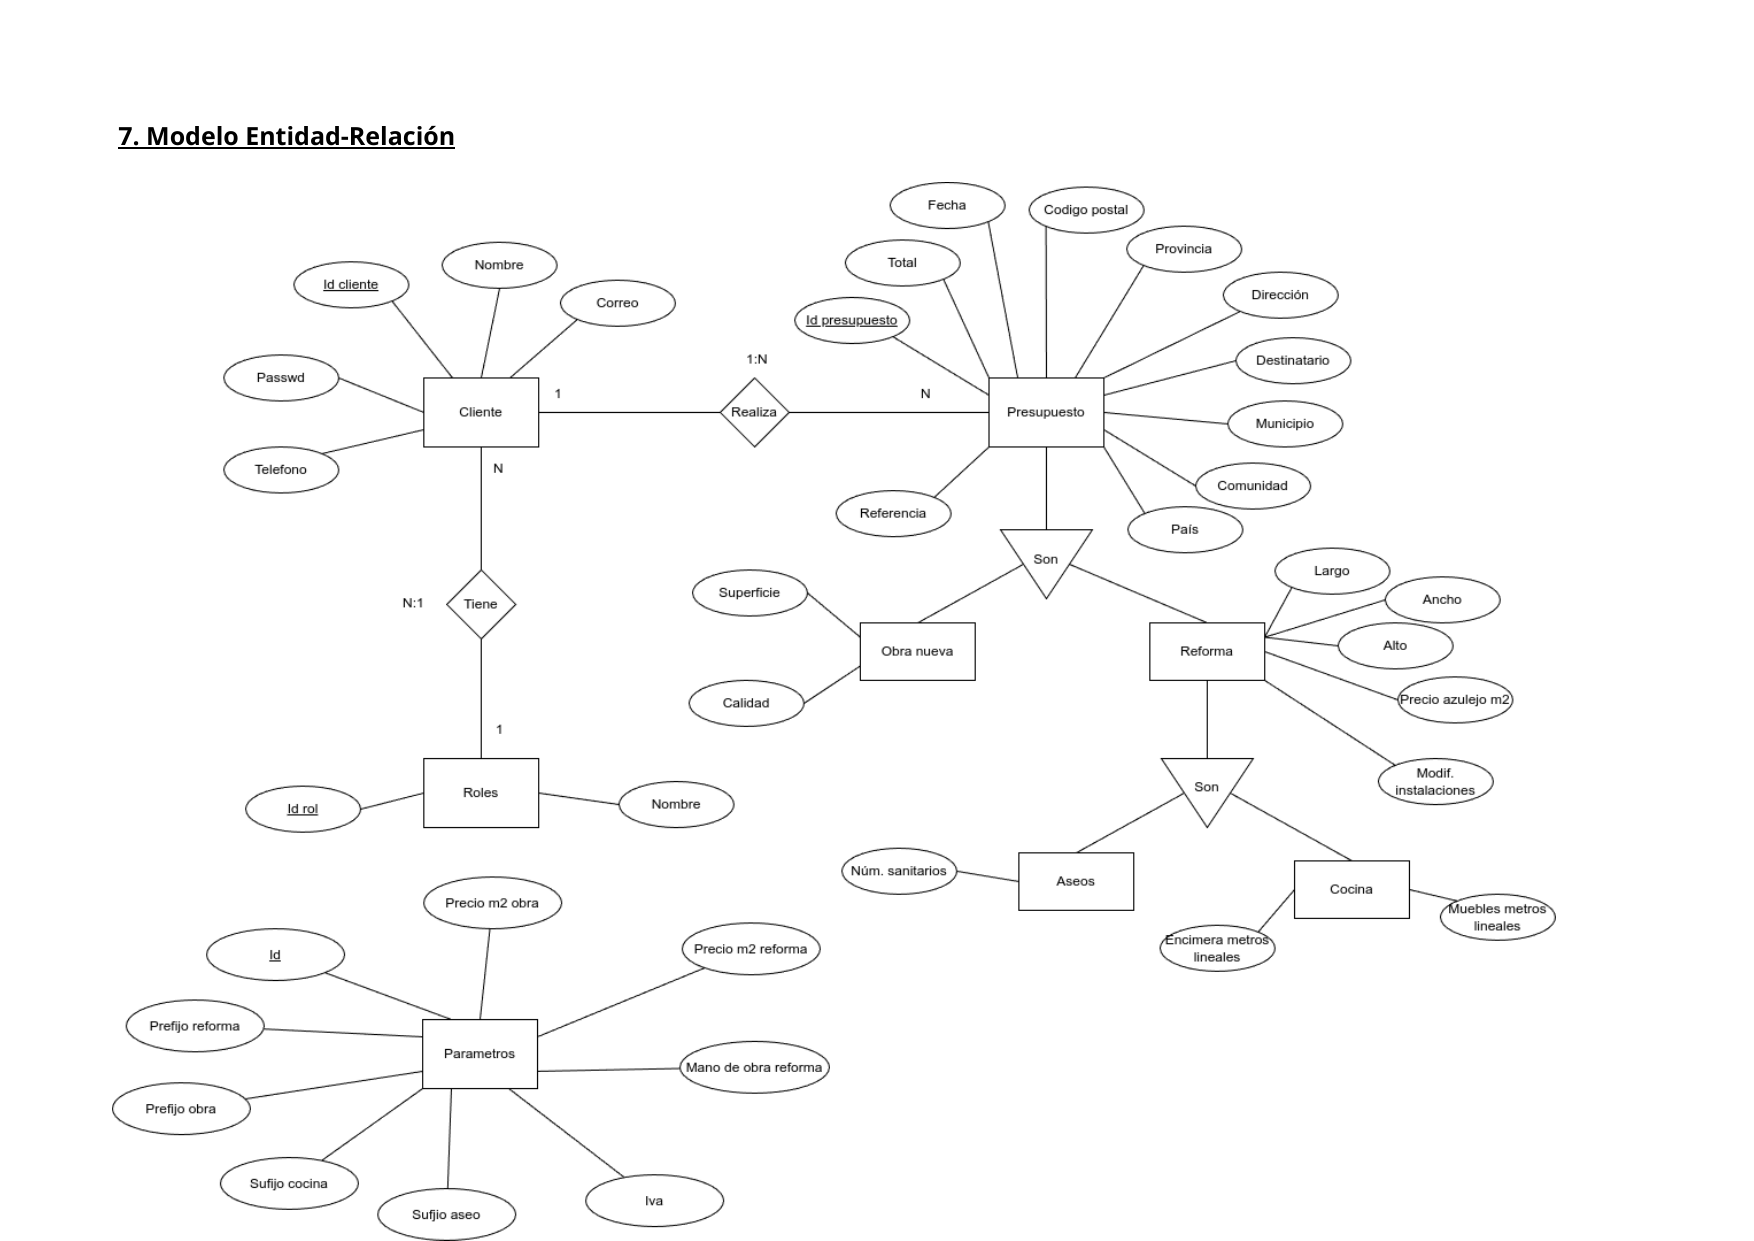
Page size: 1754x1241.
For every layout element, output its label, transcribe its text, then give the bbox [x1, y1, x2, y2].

text 7. Modelo Entidad-Relación [118, 118, 1636, 152]
picture [112, 182, 1556, 1241]
